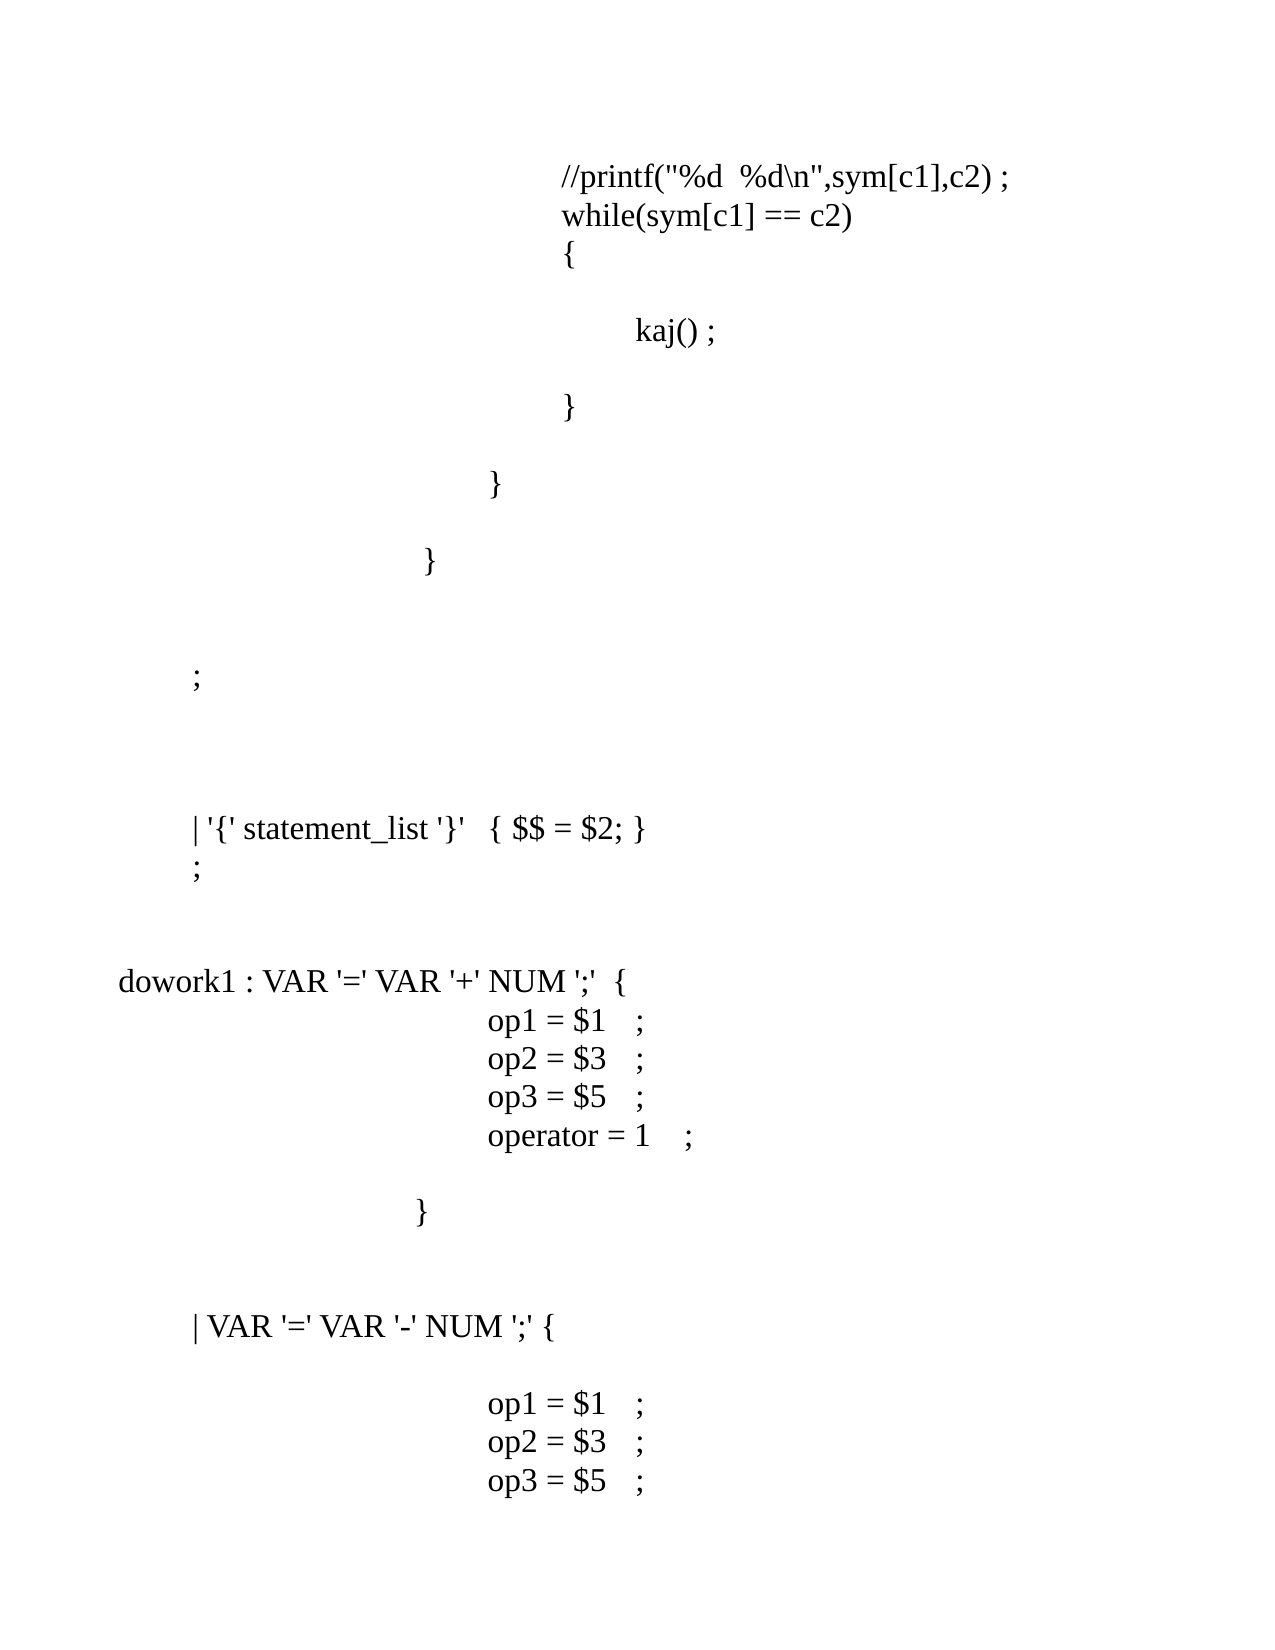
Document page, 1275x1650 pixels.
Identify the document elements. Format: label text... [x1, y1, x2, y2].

text ; [118, 846, 1157, 885]
text while(sym[c1] == c2) [118, 195, 1157, 233]
text ; [118, 655, 1157, 693]
text | '{' statement_list '}' { $$ = $2; } [118, 808, 1157, 846]
text { [118, 233, 1157, 271]
text op3 = $5 ; [118, 1076, 1157, 1115]
text op3 = $5 ; [118, 1460, 1157, 1498]
text } [118, 1191, 1157, 1230]
text } [118, 540, 1157, 578]
text | VAR '=' VAR '-' NUM ';' { [118, 1306, 1157, 1345]
text } [118, 386, 1157, 425]
text //printf("%d %d\n",sym[c1],c2) ; [118, 156, 1157, 195]
text op2 = $3 ; [118, 1421, 1157, 1460]
text kaj() ; [118, 310, 1157, 348]
text op1 = $1 ; [118, 1383, 1157, 1421]
text operator = 1 ; [118, 1115, 1157, 1153]
text dowork1 : VAR '=' VAR '+' NUM ';' { [118, 961, 1157, 1000]
text } [118, 463, 1157, 501]
text op1 = $1 ; [118, 1000, 1157, 1038]
text op2 = $3 ; [118, 1038, 1157, 1076]
